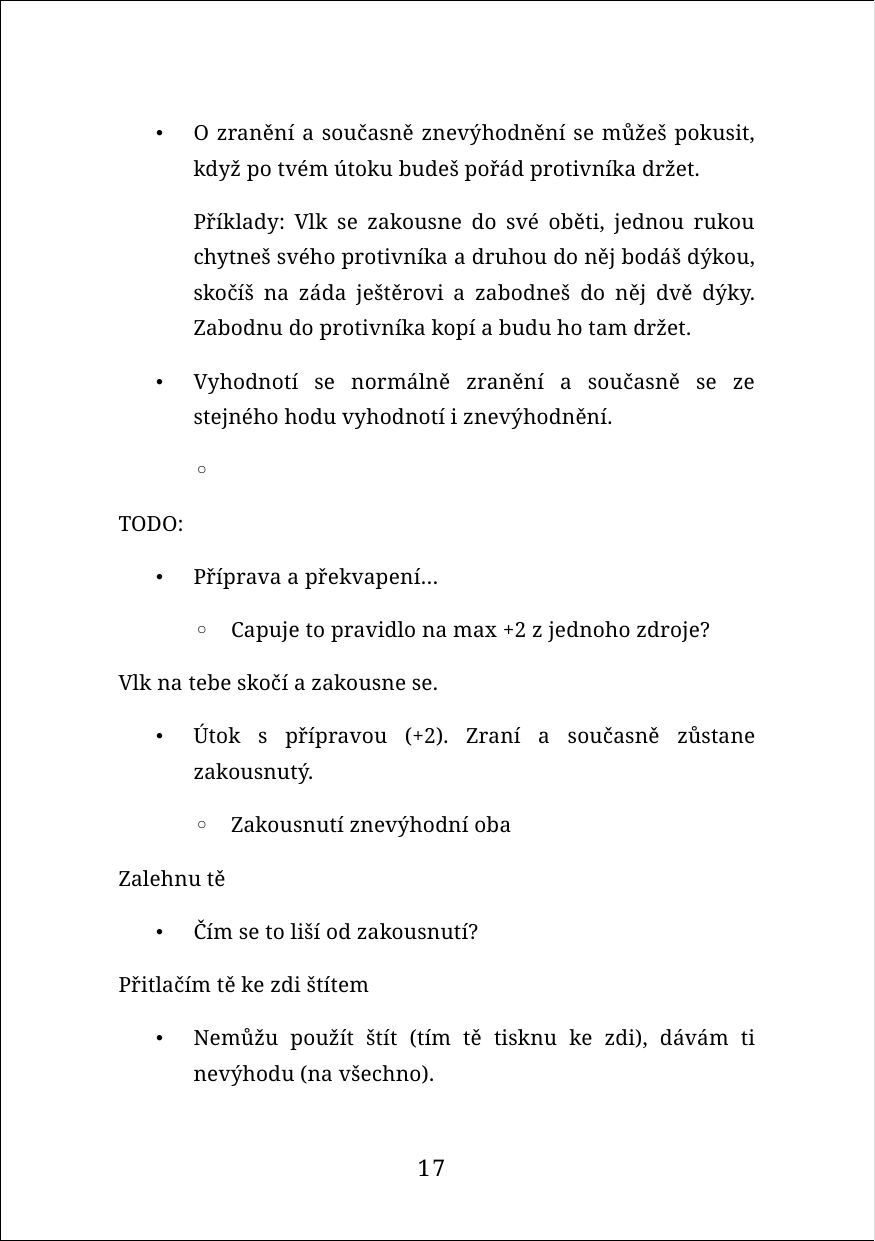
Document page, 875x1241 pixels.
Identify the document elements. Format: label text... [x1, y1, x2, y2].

text TODO: [118, 509, 756, 537]
list Příprava a překvapení… [156, 562, 756, 590]
list Čím se to liší od zakousnutí? [156, 917, 756, 945]
text Zalehnu tě [118, 864, 756, 892]
list Capuje to pravidlo na max +2 z jednoho zdroje? [193, 615, 756, 644]
list Útok s přípravou (+2). Zraní a současně zůstane zakousnutý. [156, 722, 756, 786]
list Vyhodnotí se normálně zranění a současně se ze stejného hodu vyhodnotí i znevýhodnění. [156, 367, 756, 431]
list O zranění a současně znevýhodnění se můžeš pokusit, když po tvém útoku budeš pořád protivníka držet. [156, 118, 756, 182]
text Přitlačím tě ke zdi štítem [118, 970, 756, 998]
list Příklady: Vlk se zakousne do své oběti, jednou rukou chytneš svého protivníka a druhou do něj bodáš dýkou, skočíš na záda ještěrovi a zabodneš do něj dvě dýky. Zabodnu do protivníka kopí a budu ho tam držet. [156, 207, 756, 342]
list Nemůžu použít štít (tím tě tisknu ke zdi), dávám ti nevýhodu (na všechno). [156, 1023, 756, 1087]
text Vlk na tebe skočí a zakousne se. [118, 668, 756, 697]
list Zakousnutí znevýhodní oba [193, 810, 756, 839]
